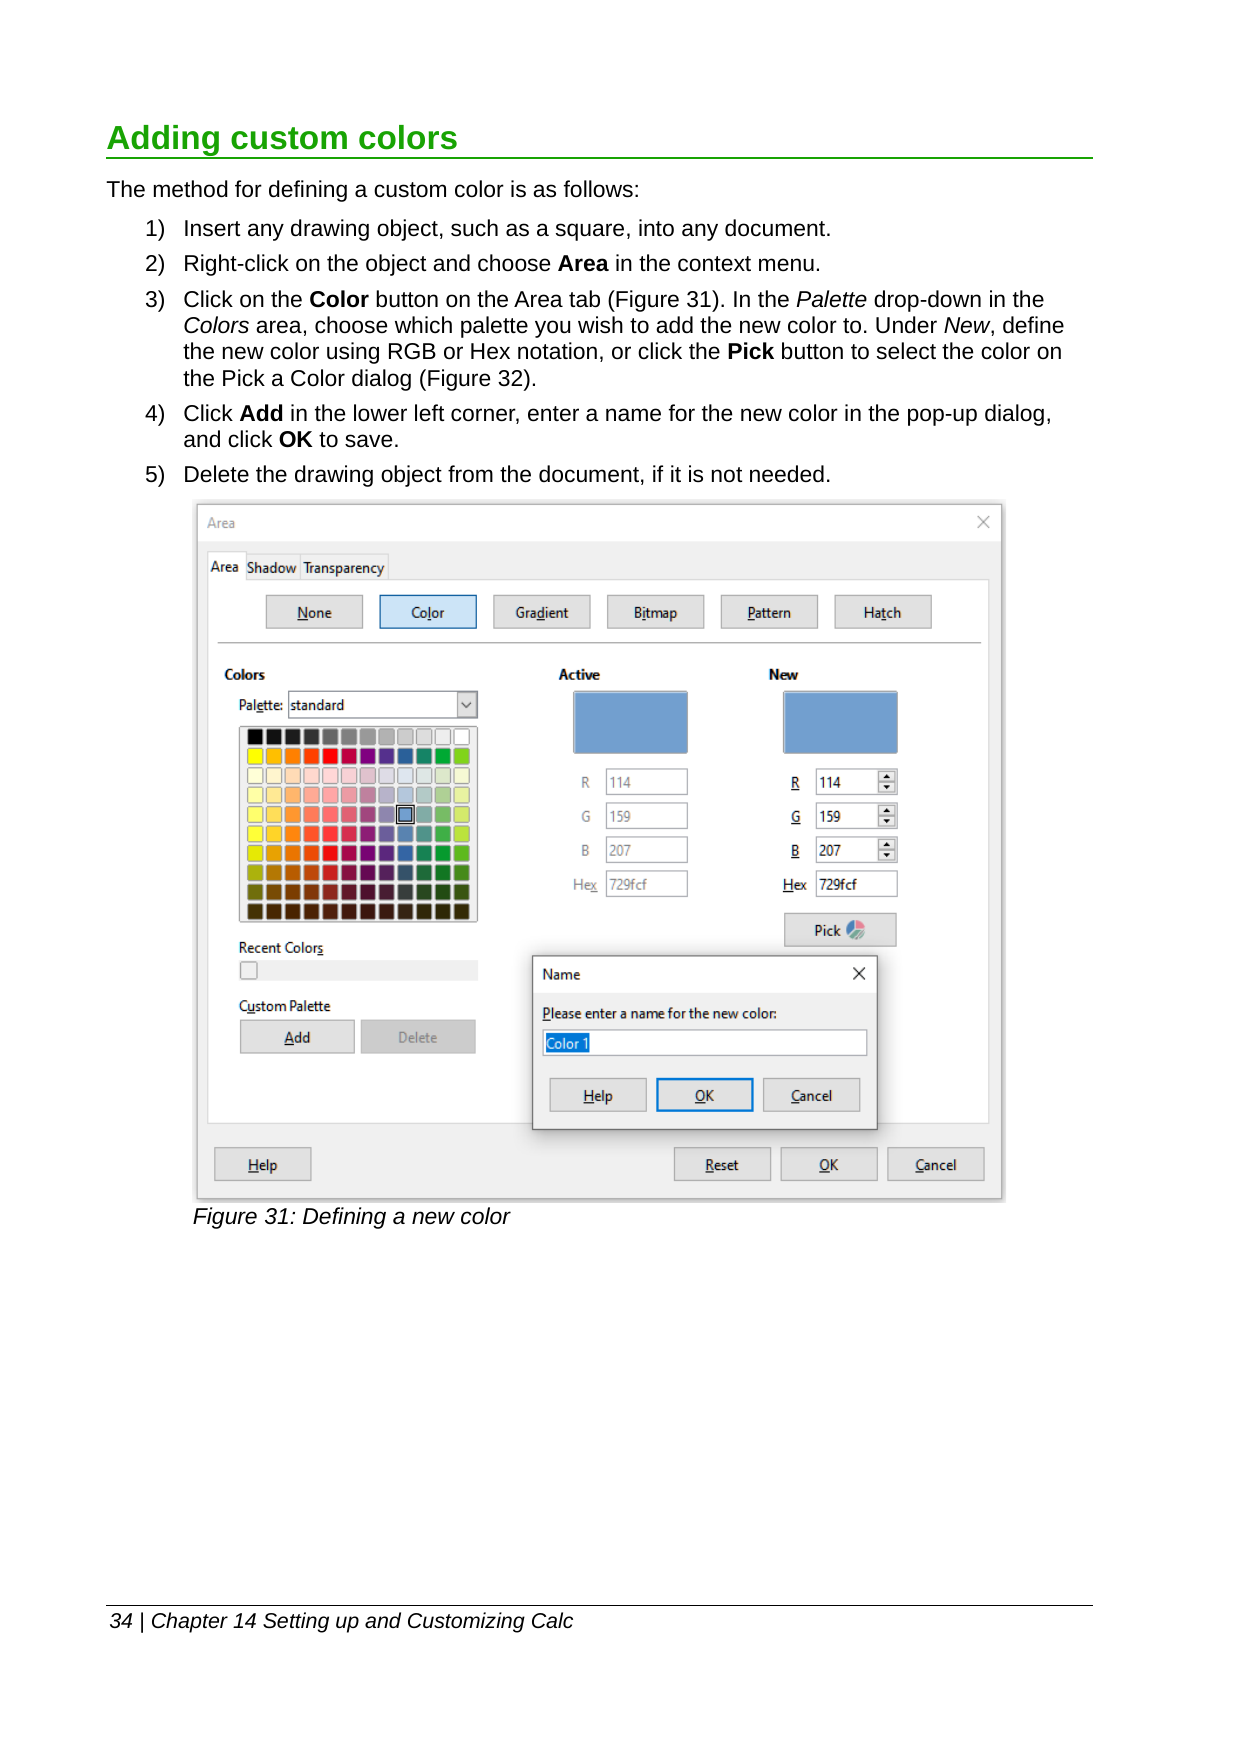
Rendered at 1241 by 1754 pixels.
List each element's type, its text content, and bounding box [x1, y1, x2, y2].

list Delete the drawing object from the document, if it is not needed. [165, 461, 1093, 488]
picture [192, 499, 1007, 1203]
text The method for defining a custom color is as follows: [106, 176, 1093, 203]
list Click on the Color button on the Area tab (Figure 31). In the Palette drop-down in the Colors area, choose which palette you wish to add the new color to. Under New, define the new color using RGB or Hex notation, or click the Pick button to select the color on the Pick a Color dialog (Figure 32). [165, 286, 1093, 391]
list Right-click on the object and choose Area in the context menu. [165, 250, 1093, 277]
text Figure 31: Defining a new color [193, 1203, 1006, 1229]
subtitle Adding custom colors [106, 118, 1093, 157]
list Insert any drawing object, such as a square, into any document. [165, 215, 1093, 242]
list Click Add in the lower left corner, enter a name for the new color in the pop-up dialog, and click OK to save. [165, 400, 1093, 453]
